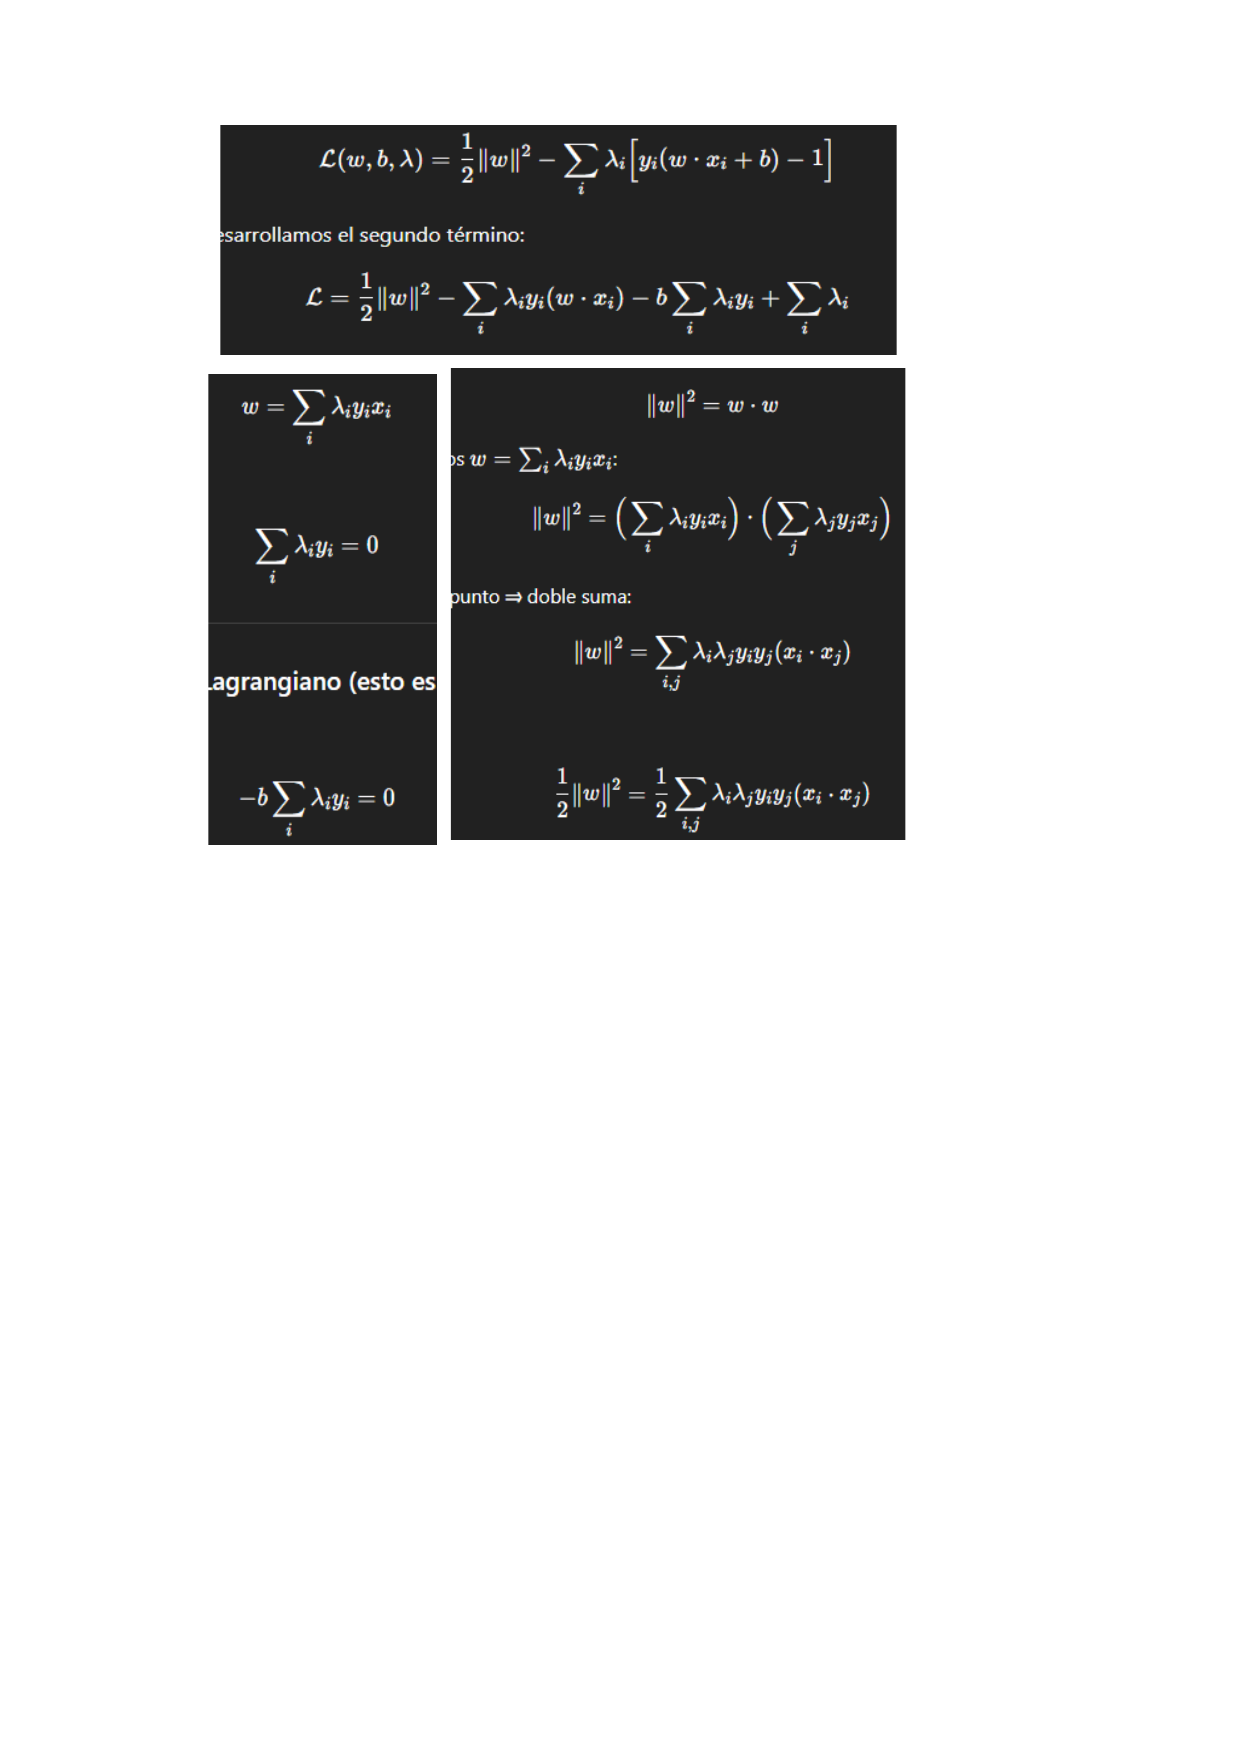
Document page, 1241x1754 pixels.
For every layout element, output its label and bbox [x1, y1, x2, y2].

picture [208, 374, 437, 845]
picture [450, 368, 906, 840]
picture [220, 125, 897, 355]
